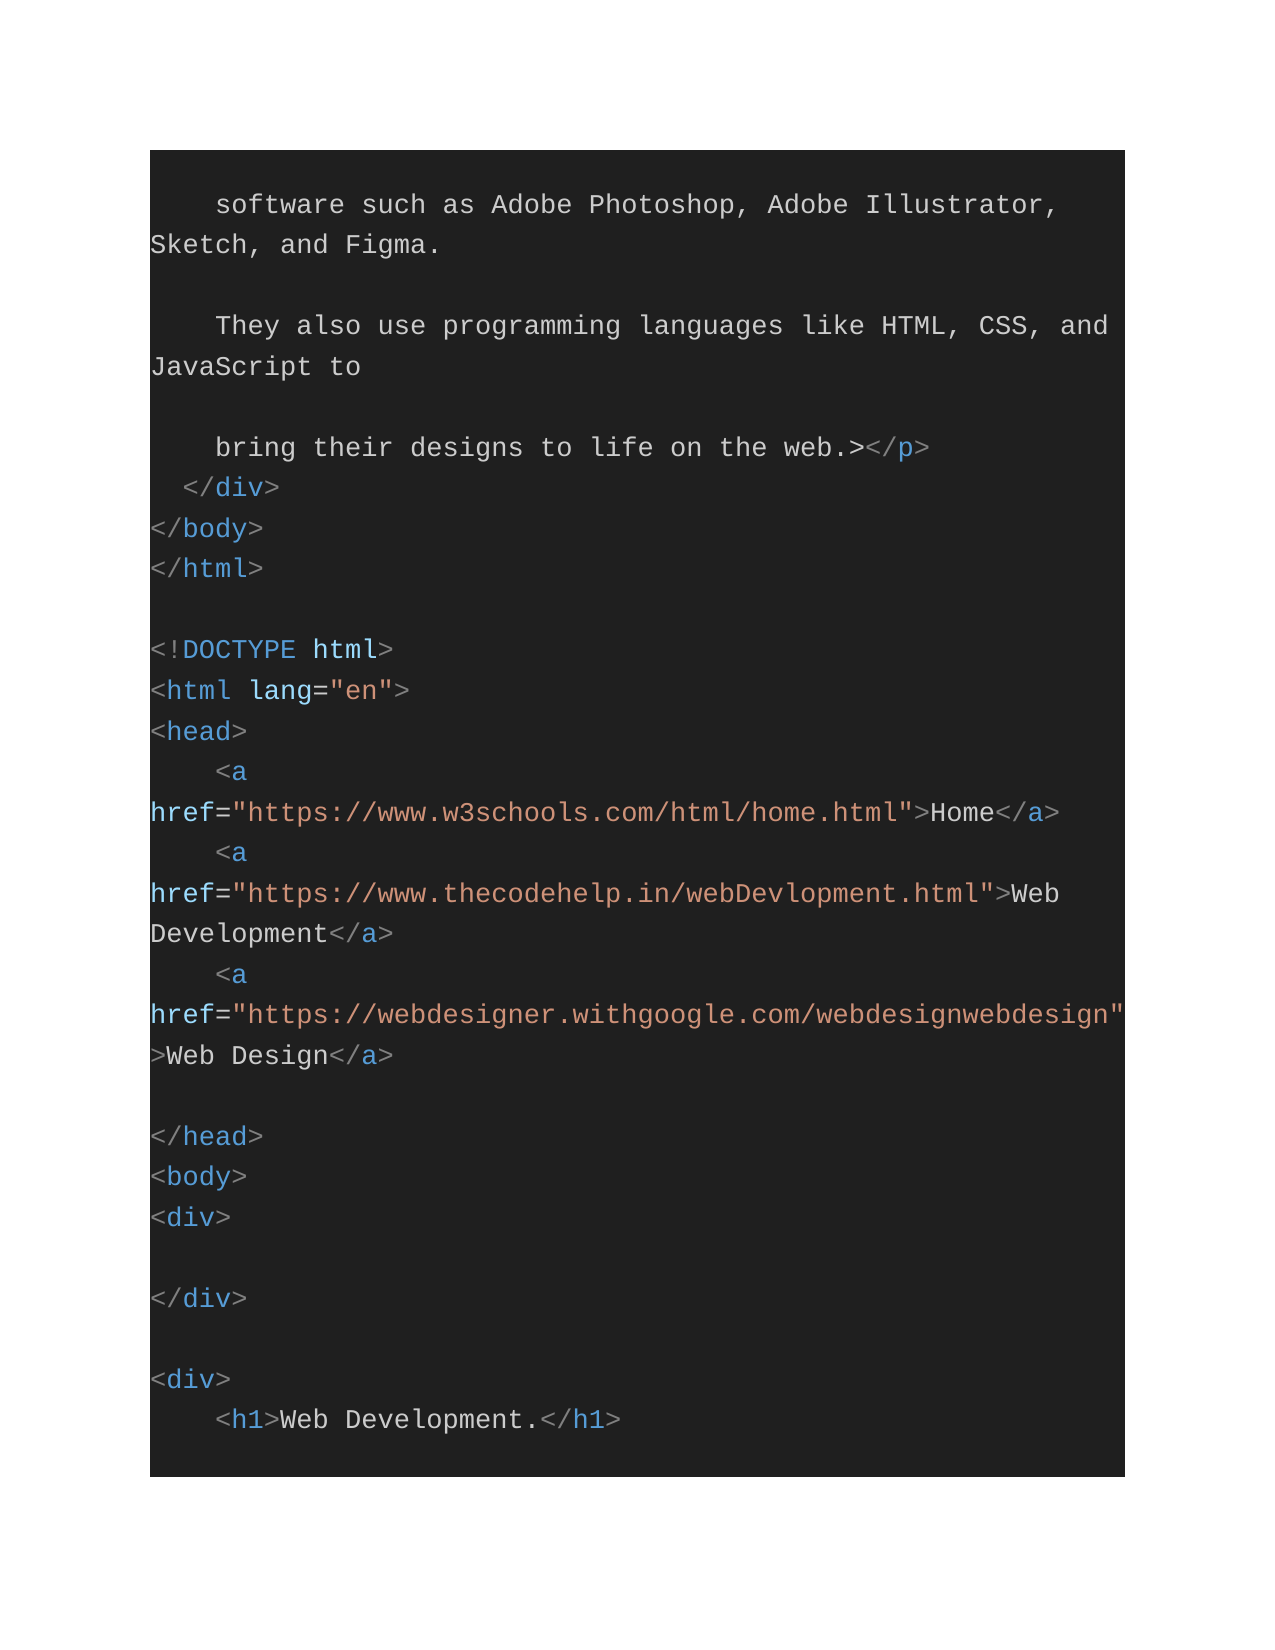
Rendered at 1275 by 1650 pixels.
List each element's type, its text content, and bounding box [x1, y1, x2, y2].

text </head> [150, 1122, 1125, 1153]
text </div> [150, 474, 1125, 505]
text <div> [150, 1366, 1125, 1396]
text bring their designs to life on the web.></p> [150, 434, 1125, 464]
text <a href="https://webdesigner.withgoogle.com/webdesignwebdesign">Web Design</a> [150, 960, 1125, 1072]
text <a href="https://www.w3schools.com/html/home.html">Home</a> [150, 758, 1125, 829]
text <div> [150, 1203, 1125, 1234]
text <body> [150, 1163, 1125, 1194]
text <a href="https://www.thecodehelp.in/webDevlopment.html">Web Development</a> [150, 839, 1125, 951]
text </html> [150, 555, 1125, 586]
text software such as Adobe Photoshop, Adobe Illustrator, Sketch, and Figma. [150, 191, 1125, 262]
text <html lang="en"> [150, 677, 1125, 707]
text </body> [150, 515, 1125, 545]
text <h1>Web Development.</h1> [150, 1406, 1125, 1437]
text </div> [150, 1284, 1125, 1315]
text They also use programming languages like HTML, CSS, and JavaScript to [150, 312, 1125, 383]
text <head> [150, 717, 1125, 748]
text <!DOCTYPE html> [150, 636, 1125, 667]
